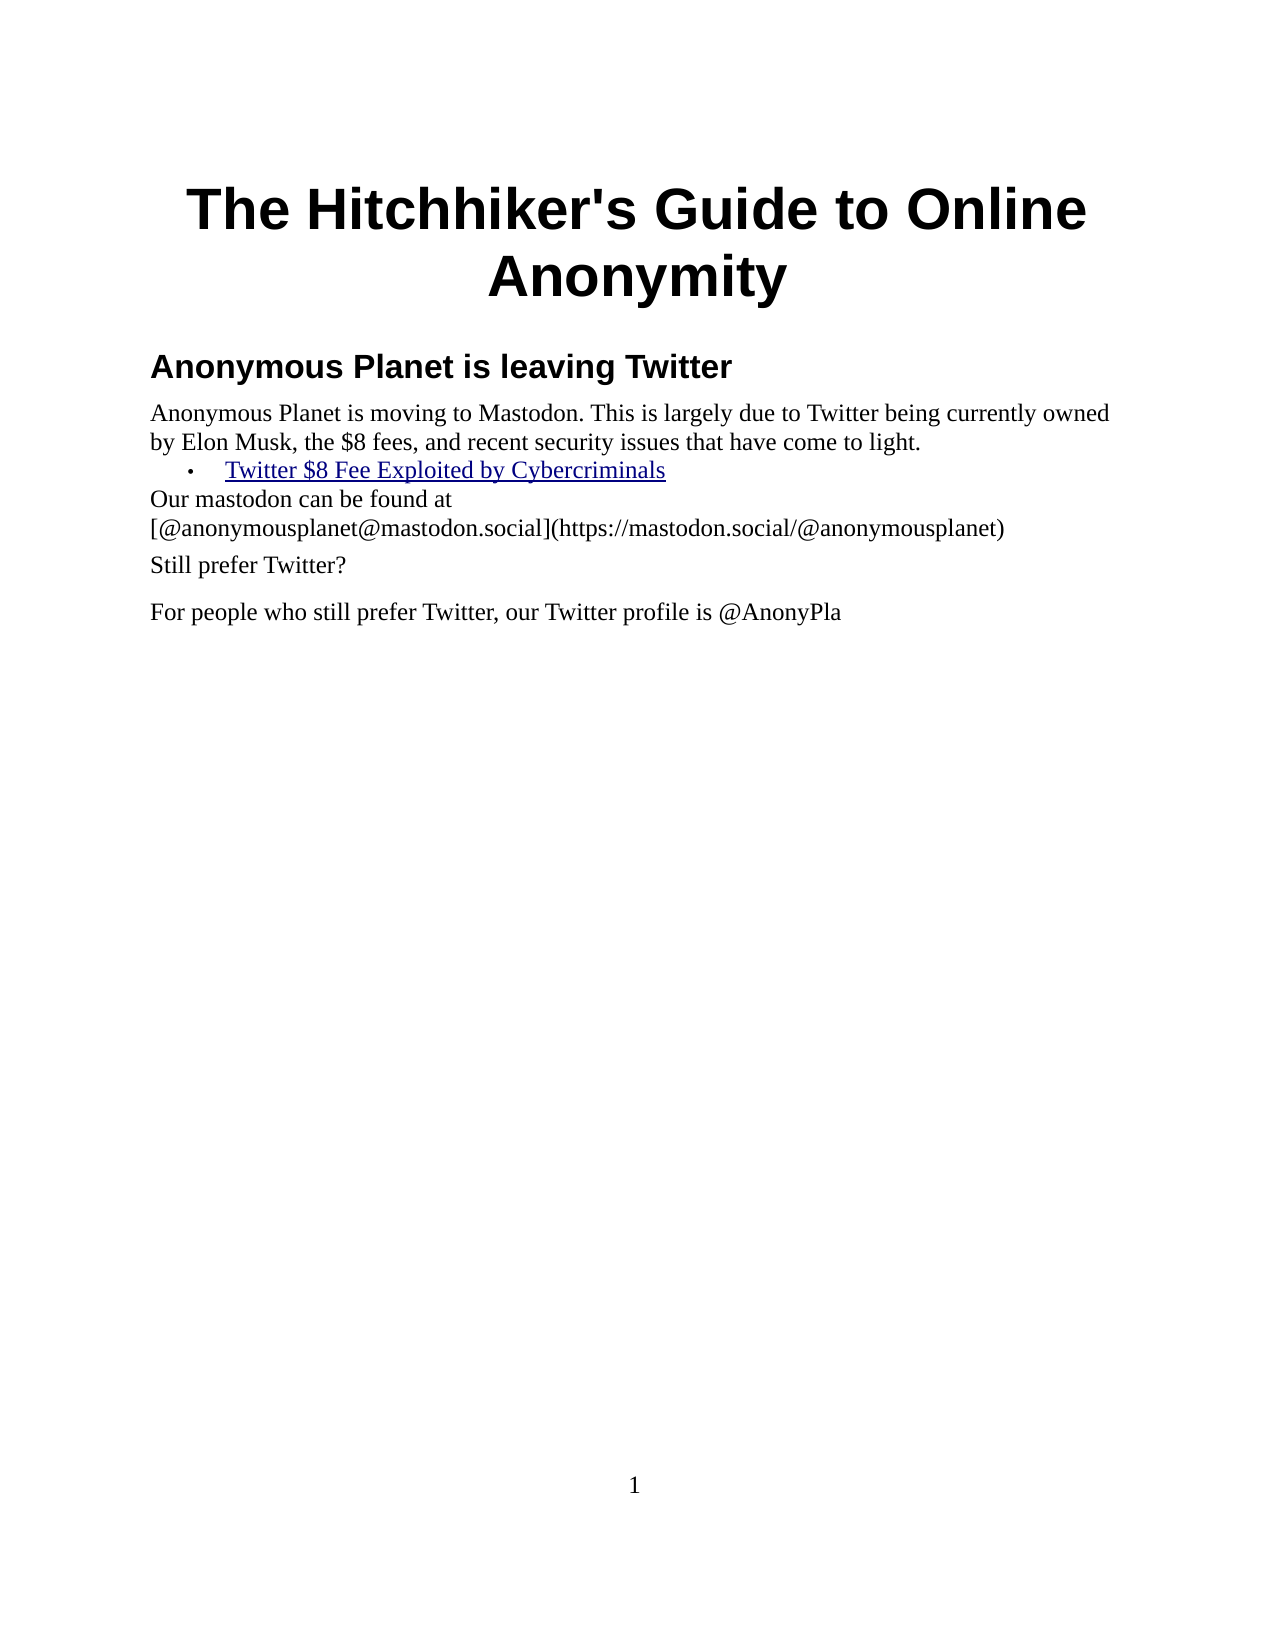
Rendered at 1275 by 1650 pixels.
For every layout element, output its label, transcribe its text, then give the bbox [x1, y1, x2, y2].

text For people who still prefer Twitter, our Twitter profile is @AnonyPla [150, 597, 1125, 626]
text Our mastodon can be found at [@anonymousplanet@mastodon.social](https://mastodon.social/@anonymousplanet) [150, 484, 1125, 542]
title The Hitchhiker's Guide to Online Anonymity [150, 175, 1125, 309]
list Twitter $8 Fee Exploited by Cybercriminals [187, 455, 1125, 484]
text Still prefer Twitter? [150, 551, 1125, 579]
subtitle Anonymous Planet is leaving Twitter [150, 347, 1125, 385]
text Anonymous Planet is moving to Mastodon. This is largely due to Twitter being currently owned by Elon Musk, the $8 fees, and recent security issues that have come to light. [150, 398, 1125, 455]
